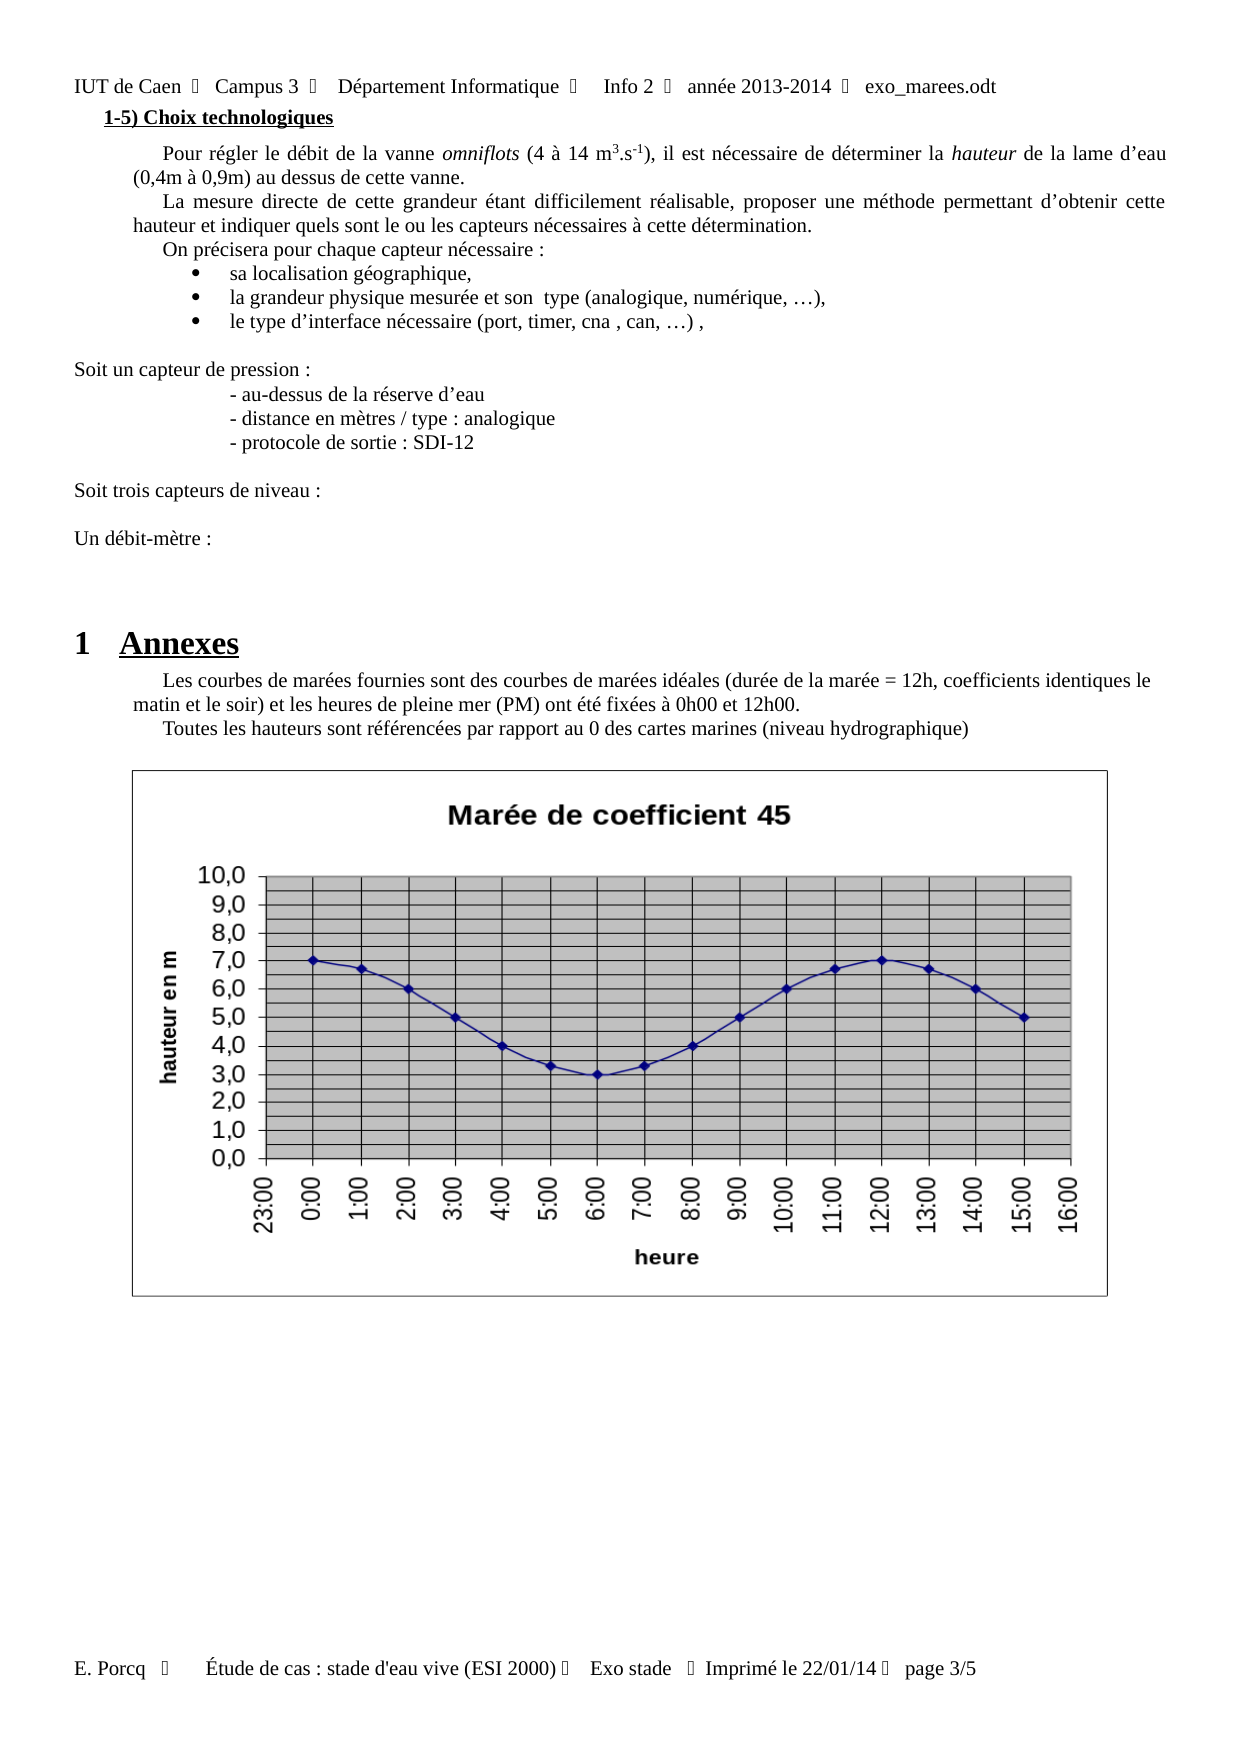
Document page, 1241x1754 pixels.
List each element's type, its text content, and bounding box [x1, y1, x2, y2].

text Toutes les hauteurs sont référencées par rapport au 0 des cartes marines (niveau hydrographique) [133, 716, 1167, 740]
list le type d’interface nécessaire (port, timer, cna , can, …) , [192, 309, 1167, 333]
list sa localisation géographique, [192, 261, 1167, 285]
text - protocole de sortie : SDI-12 [74, 429, 1167, 454]
text On précisera pour chaque capteur nécessaire : [133, 237, 1167, 261]
text Un débit-mètre : [74, 526, 1167, 550]
list la grandeur physique mesurée et son type (analogique, numérique, …), [192, 285, 1167, 309]
text 1-5) Choix technologiques [103, 105, 1167, 129]
text Pour régler le débit de la vanne omniflots (4 à 14 m3.s-1), il est nécessaire de déterminer la hauteur de la lame d’eau (0,4m à 0,9m) au dessus de cette vanne. [133, 141, 1167, 189]
text Soit un capteur de pression : [74, 357, 1167, 381]
text - au-dessus de la réserve d’eau [74, 381, 1167, 406]
text - distance en mètres / type : analogique [74, 406, 1167, 429]
subtitle Annexes [74, 623, 1167, 661]
text Les courbes de marées fournies sont des courbes de marées idéales (durée de la marée = 12h, coefficients identiques le matin et le soir) et les heures de pleine mer (PM) ont été fixées à 0h00 et 12h00. [133, 668, 1167, 716]
text Soit trois capteurs de niveau : [74, 478, 1167, 502]
text La mesure directe de cette grandeur étant difficilement réalisable, proposer une méthode permettant d’obtenir cette hauteur et indiquer quels sont le ou les capteurs nécessaires à cette détermination. [133, 189, 1167, 237]
